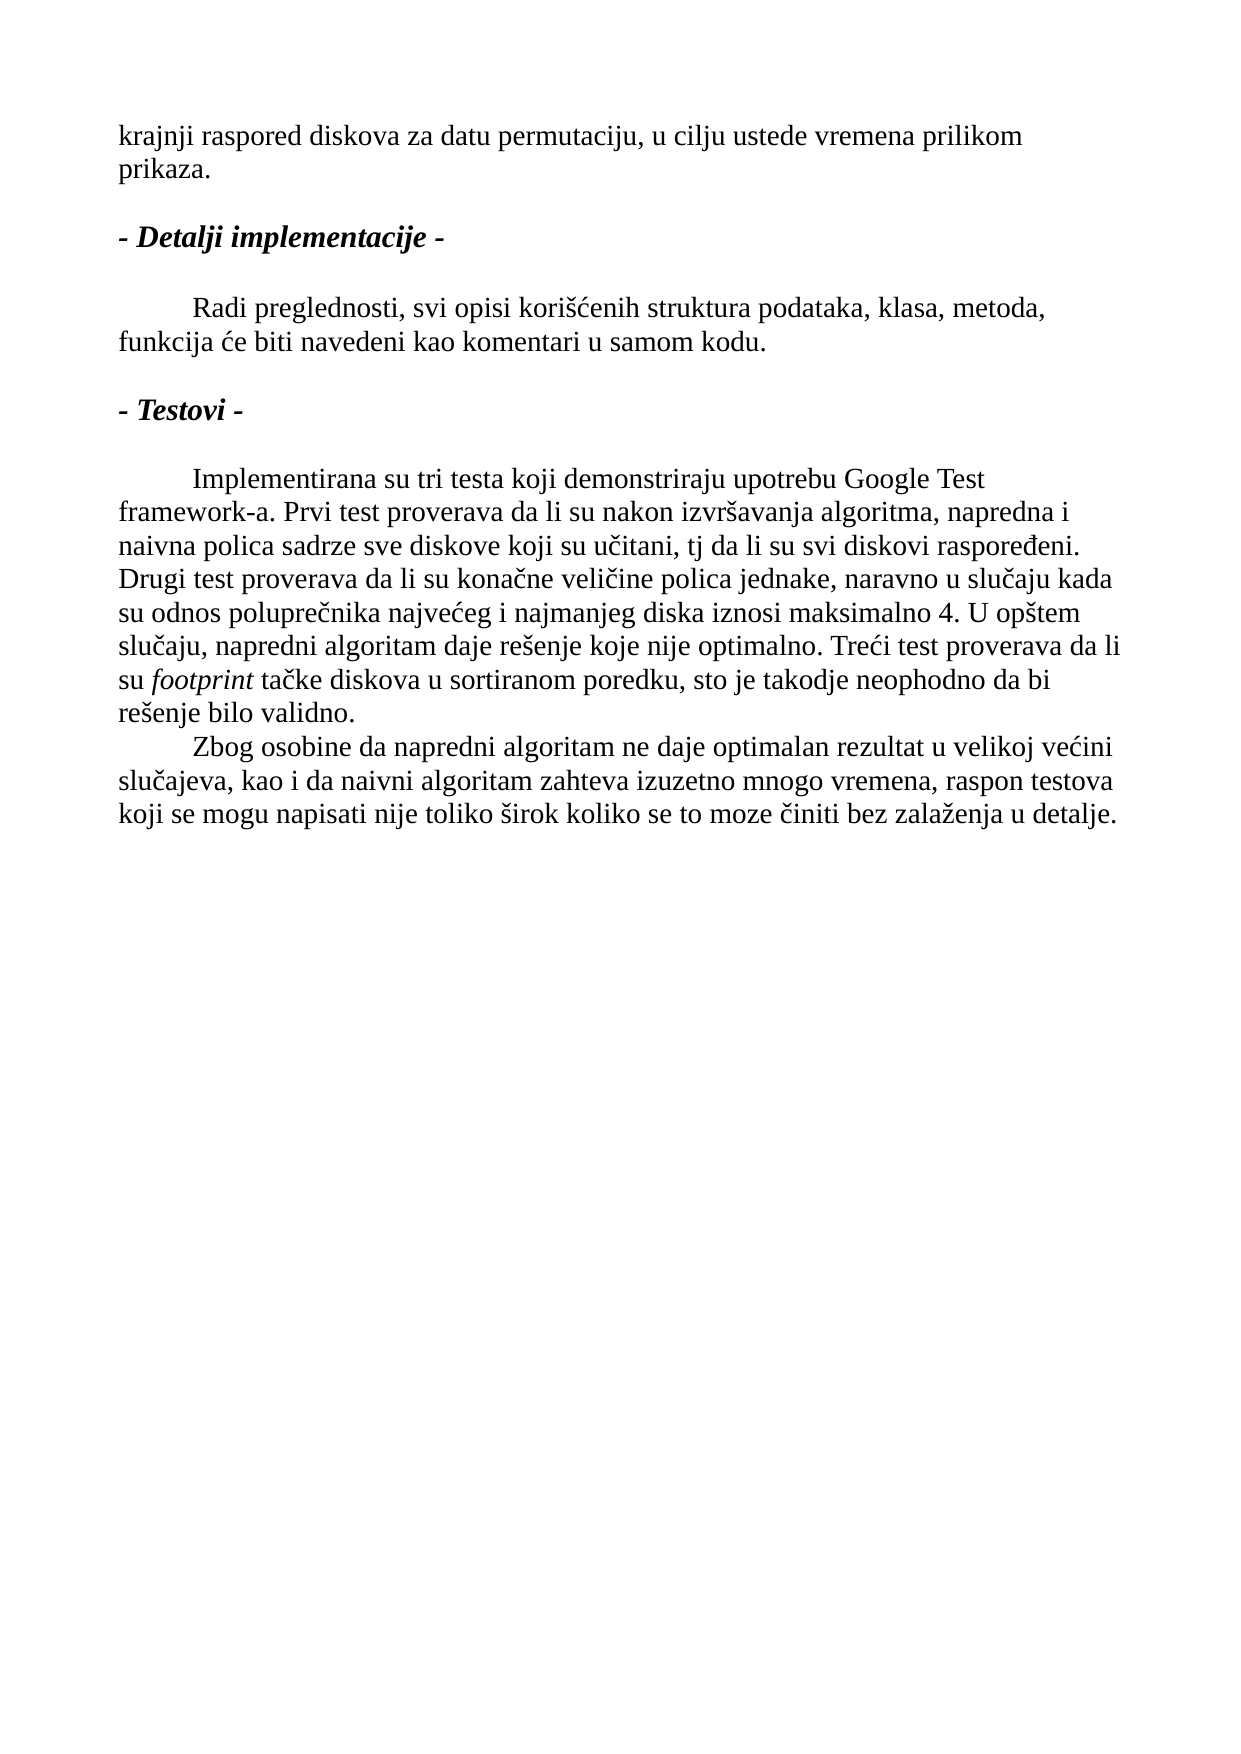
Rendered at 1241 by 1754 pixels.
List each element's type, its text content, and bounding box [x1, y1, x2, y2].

text Radi preglednosti, svi opisi korišćenih struktura podataka, klasa, metoda, funkcija će biti navedeni kao komentari u samom kodu. [118, 291, 1122, 358]
text Zbog osobine da napredni algoritam ne daje optimalan rezultat u velikoj većini slučajeva, kao i da naivni algoritam zahteva izuzetno mnogo vremena, raspon testova koji se mogu napisati nije toliko širok koliko se to moze činiti bez zalaženja u detalje. [118, 729, 1122, 830]
text - Testovi - [118, 391, 1122, 427]
text krajnji raspored diskova za datu permutaciju, u cilju ustede vremena prilikom prikaza. [118, 118, 1122, 185]
text - Detalji implementacije - [118, 219, 1122, 255]
text Implementirana su tri testa koji demonstriraju upotrebu Google Test framework-a. Prvi test proverava da li su nakon izvršavanja algoritma, napredna i naivna polica sadrze sve diskove koji su učitani, tj da li su svi diskovi raspoređeni. Drugi test proverava da li su konačne veličine polica jednake, naravno u slučaju kada su odnos poluprečnika najvećeg i najmanjeg diska iznosi maksimalno 4. U opštem slučaju, napredni algoritam daje rešenje koje nije optimalno. Treći test proverava da li su footprint tačke diskova u sortiranom poredku, sto je takodje neophodno da bi rešenje bilo validno. [118, 461, 1122, 729]
